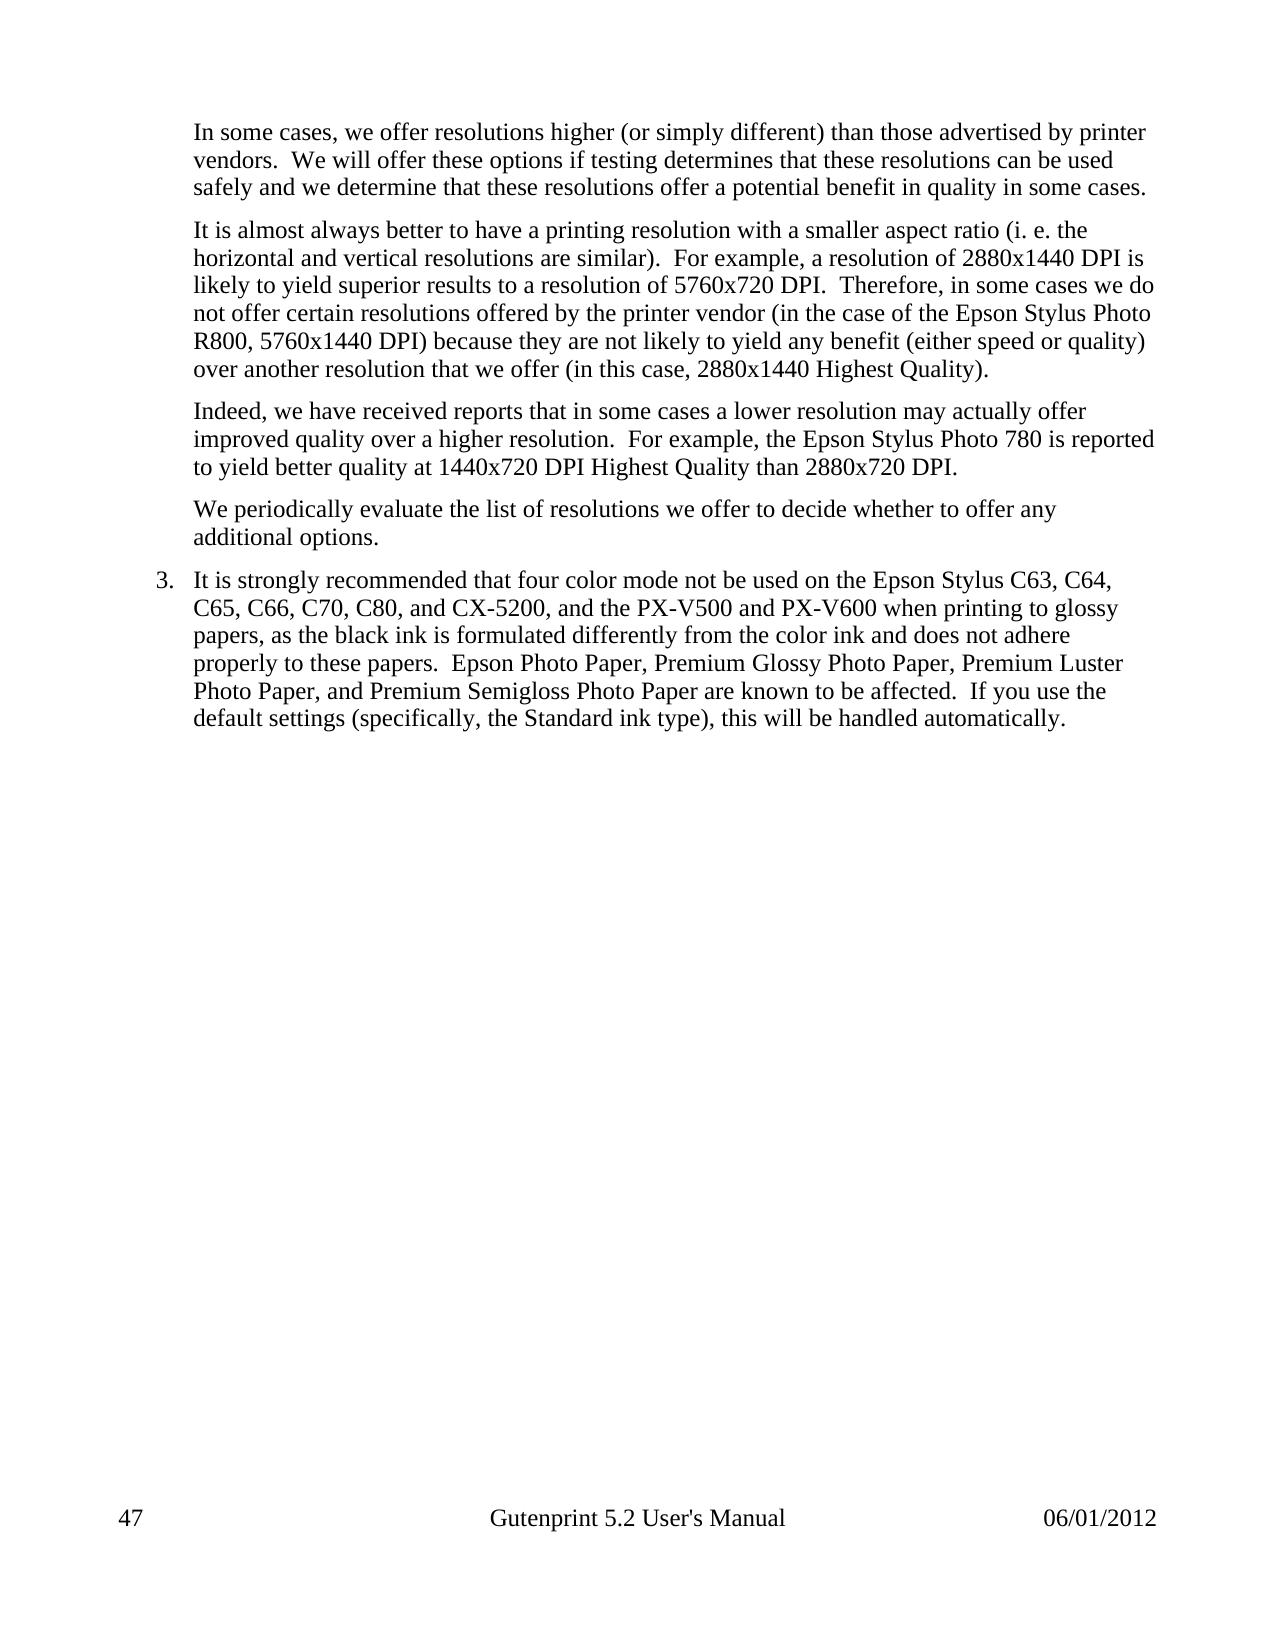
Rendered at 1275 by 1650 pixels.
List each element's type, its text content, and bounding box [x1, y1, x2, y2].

list In some cases, we offer resolutions higher (or simply different) than those advertised by printer vendors. We will offer these options if testing determines that these resolutions can be used safely and we determine that these resolutions offer a potential benefit in quality in some cases. [156, 118, 1157, 201]
list It is strongly recommended that four color mode not be used on the Epson Stylus C63, C64, C65, C66, C70, C80, and CX-5200, and the PX-V500 and PX-V600 when printing to glossy papers, as the black ink is formulated differently from the color ink and does not adhere properly to these papers. Epson Photo Paper, Premium Glossy Photo Paper, Premium Luster Photo Paper, and Premium Semigloss Photo Paper are known to be affected. If you use the default settings (specifically, the Standard ink type), this will be handled automatically. [156, 566, 1157, 732]
list We periodically evaluate the list of resolutions we offer to decide whether to offer any additional options. [156, 496, 1157, 551]
list It is almost always better to have a printing resolution with a smaller aspect ratio (i. e. the horizontal and vertical resolutions are similar). For example, a resolution of 2880x1440 DPI is likely to yield superior results to a resolution of 5760x720 DPI. Therefore, in some cases we do not offer certain resolutions offered by the printer vendor (in the case of the Epson Stylus Photo R800, 5760x1440 DPI) because they are not likely to yield any benefit (either speed or quality) over another resolution that we offer (in this case, 2880x1440 Highest Quality). [156, 216, 1157, 382]
list Indeed, we have received reports that in some cases a lower resolution may actually offer improved quality over a higher resolution. For example, the Epson Stylus Photo 780 is reported to yield better quality at 1440x720 DPI Highest Quality than 2880x720 DPI. [156, 397, 1157, 481]
